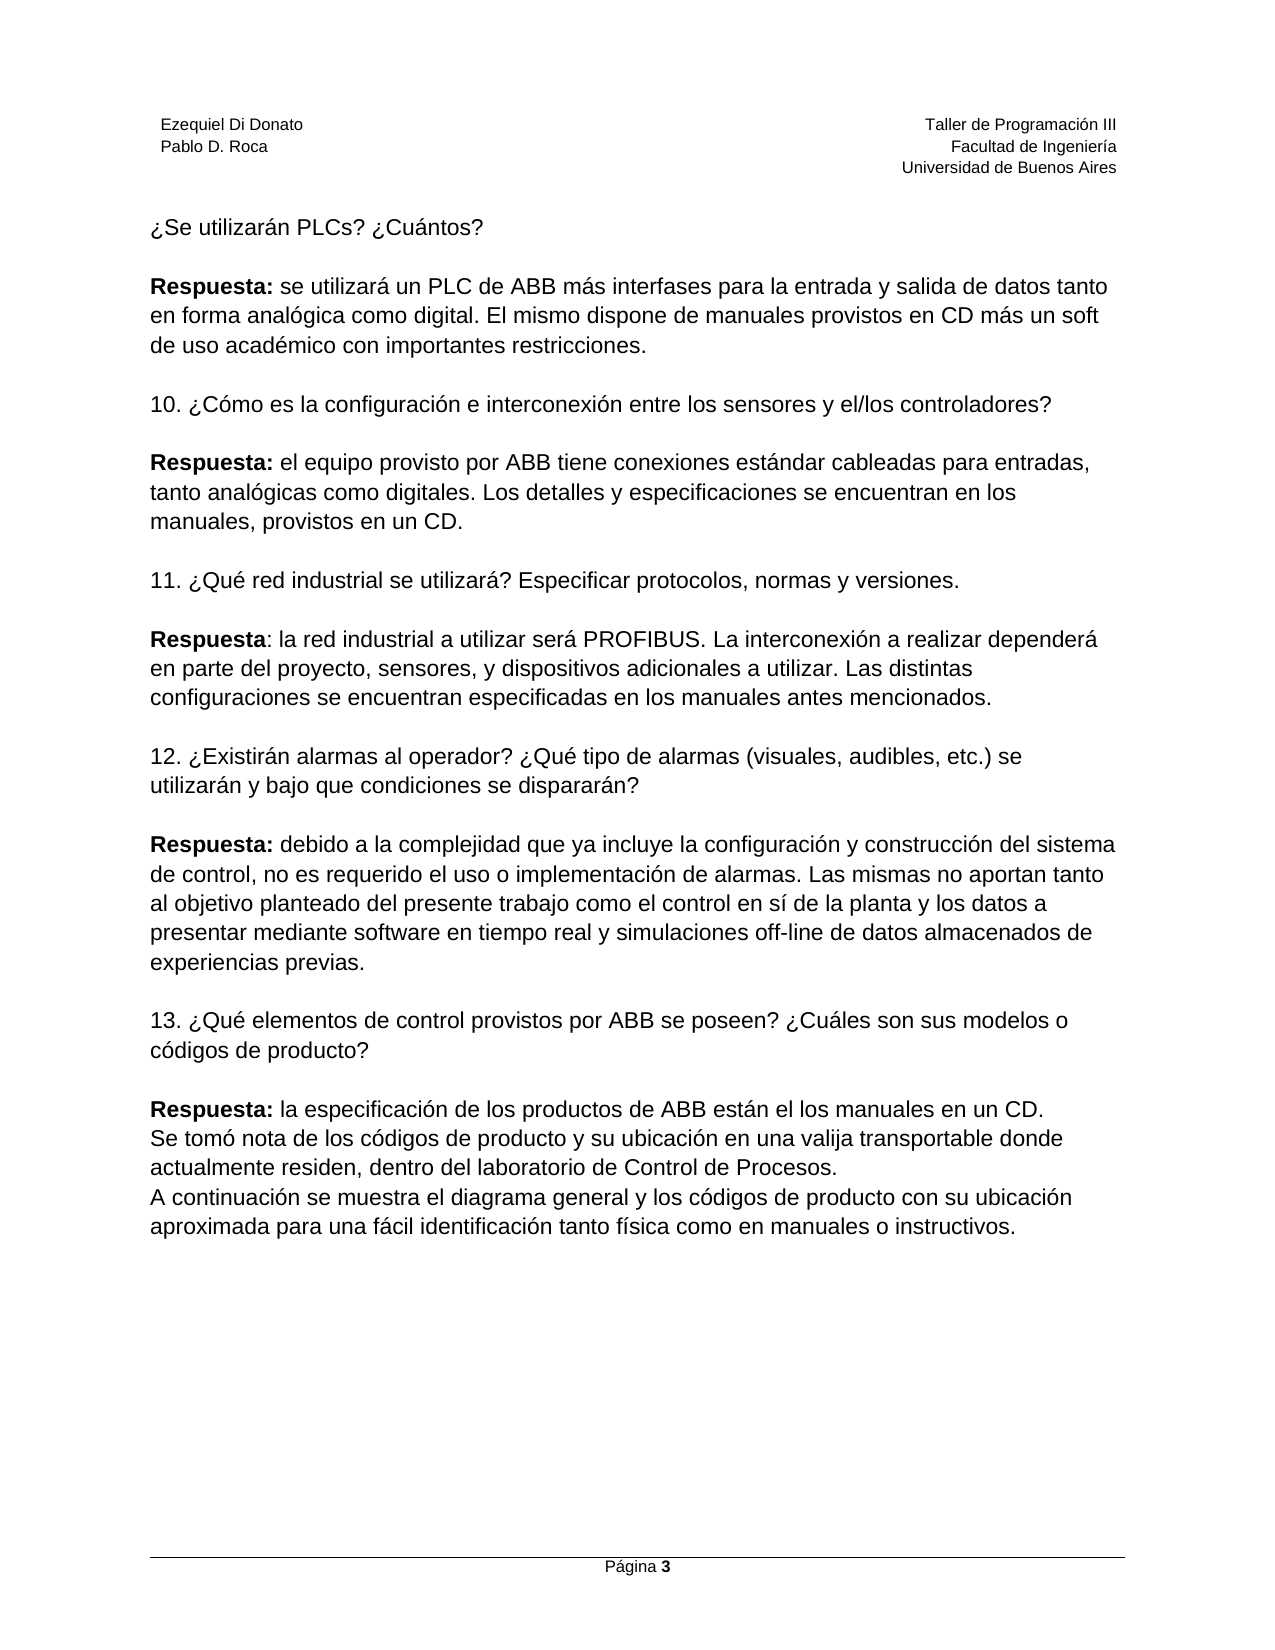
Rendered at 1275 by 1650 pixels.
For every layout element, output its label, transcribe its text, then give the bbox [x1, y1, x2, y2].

text Se tomó nota de los códigos de producto y su ubicación en una valija transportable donde actualmente residen, dentro del laboratorio de Control de Procesos. [150, 1126, 1125, 1181]
text Respuesta: el equipo provisto por ABB tiene conexiones estándar cableadas para entradas, tanto analógicas como digitales. Los detalles y especificaciones se encuentran en los manuales, provistos en un CD. [150, 450, 1125, 534]
text A continuación se muestra el diagrama general y los códigos de producto con su ubicación aproximada para una fácil identificación tanto física como en manuales o instructivos. [150, 1184, 1125, 1239]
text Respuesta: la especificación de los productos de ABB están el los manuales en un CD. [150, 1096, 1125, 1122]
text ¿Se utilizarán PLCs? ¿Cuántos? [150, 215, 1125, 241]
text Respuesta: debido a la complejidad que ya incluye la configuración y construcción del sistema de control, no es requerido el uso o implementación de alarmas. Las mismas no aportan tanto al objetivo planteado del presente trabajo como el control en sí de la planta y los datos a presentar mediante software en tiempo real y simulaciones off-line de datos almacenados de experiencias previas. [150, 832, 1125, 975]
text códigos de producto? [150, 1038, 1125, 1063]
text 11. ¿Qué red industrial se utilizará? Especificar protocolos, normas y versiones. [150, 568, 1125, 593]
text 13. ¿Qué elementos de control provistos por ABB se poseen? ¿Cuáles son sus modelos o [150, 1008, 1125, 1034]
text 12. ¿Existirán alarmas al operador? ¿Qué tipo de alarmas (visuales, audibles, etc.) se [150, 744, 1125, 769]
text 10. ¿Cómo es la configuración e interconexión entre los sensores y el/los controladores? [150, 391, 1125, 417]
text utilizarán y bajo que condiciones se dispararán? [150, 773, 1125, 799]
text Respuesta: se utilizará un PLC de ABB más interfases para la entrada y salida de datos tanto en forma analógica como digital. El mismo dispone de manuales provistos en CD más un soft de uso académico con importantes restricciones. [150, 274, 1125, 358]
text Respuesta: la red industrial a utilizar será PROFIBUS. La interconexión a realizar dependerá en parte del proyecto, sensores, y dispositivos adicionales a utilizar. Las distintas configuraciones se encuentran especificadas en los manuales antes mencionados. [150, 626, 1125, 711]
